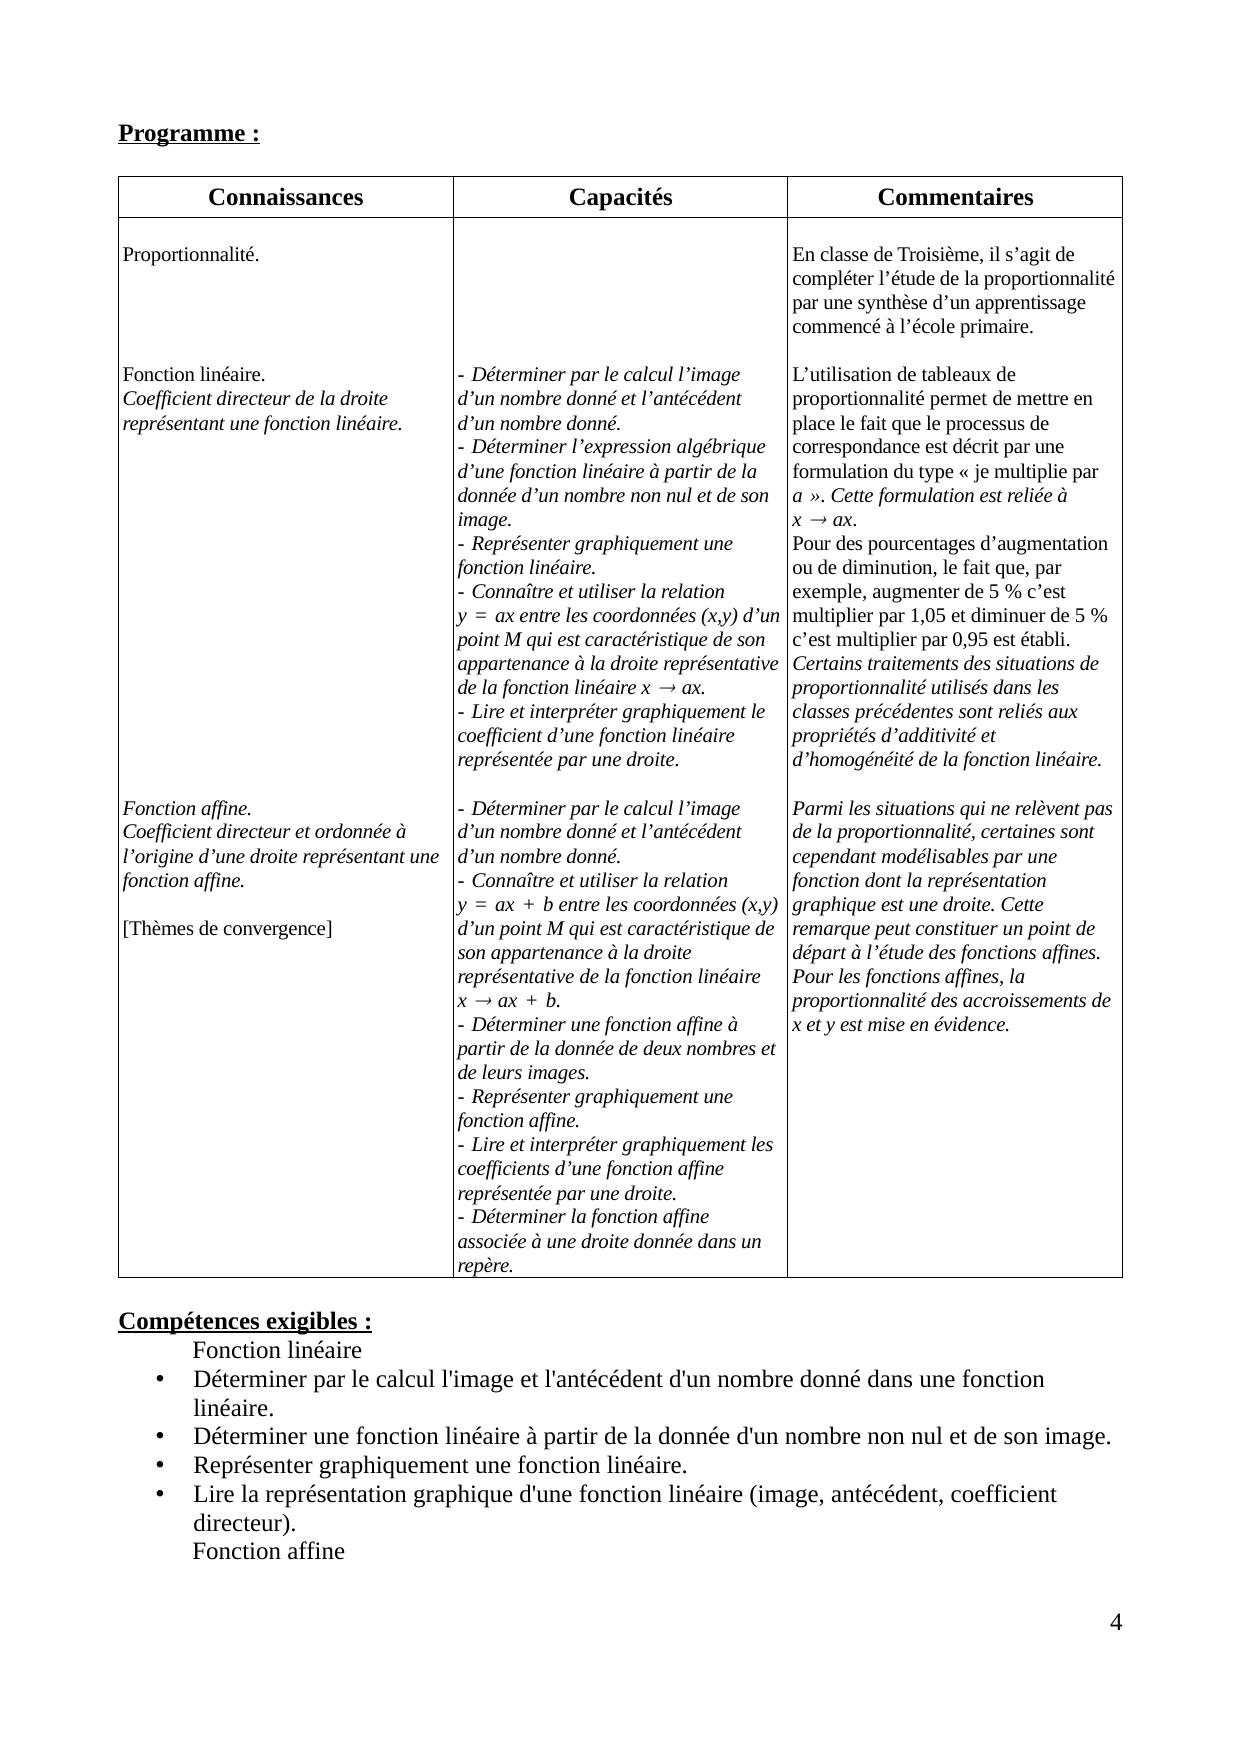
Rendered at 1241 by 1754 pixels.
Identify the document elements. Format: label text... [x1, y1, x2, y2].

list Représenter graphiquement une fonction linéaire. [156, 1450, 1122, 1479]
table_cell En classe de Troisième, il s’agit de compléter l’étude de la proportionnalité par une synthèse d’un apprentissage commencé à l’école primaire. [788, 218, 1122, 338]
table_cell - Déterminer par le calcul l’image d’un nombre donné et l’antécédent d’un nombre donné. - Déterminer l’expression algébrique d’une fonction linéaire à partir de la donnée d’un nombre non nul et de son image. - Représenter graphiquement une fonction linéaire. - Connaître et utiliser la relation y = ax entre les coordonnées (x,y) d’un point M qui est caractéristique de son appartenance à la droite représentative de la fonction linéaire x  ax. - Lire et interpréter graphiquement le coefficient d’une fonction linéaire représentée par une droite. [454, 338, 787, 771]
table_cell Fonction linéaire. Coefficient directeur de la droite représentant une fonction linéaire. [119, 338, 453, 771]
table_cell Fonction affine. Coefficient directeur et ordonnée à l’origine d’une droite représentant une fonction affine. [Thèmes de convergence] [119, 771, 453, 1277]
table_cell - Déterminer par le calcul l’image d’un nombre donné et l’antécédent d’un nombre donné. - Connaître et utiliser la relation y = ax + b entre les coordonnées (x,y) d’un point M qui est caractéristique de son appartenance à la droite représentative de la fonction linéaire x  ax + b. - Déterminer une fonction affine à partir de la donnée de deux nombres et de leurs images. - Représenter graphiquement une fonction affine. - Lire et interpréter graphiquement les coefficients d’une fonction affine représentée par une droite. - Déterminer la fonction affine associée à une droite donnée dans un repère. [454, 771, 787, 1277]
table_cell Proportionnalité. [119, 218, 453, 338]
table_header Commentaires [788, 177, 1122, 217]
text Fonction linéaire [118, 1335, 1122, 1364]
table_cell Parmi les situations qui ne relèvent pas de la proportionnalité, certaines sont cependant modélisables par une fonction dont la représentation graphique est une droite. Cette remarque peut constituer un point de départ à l’étude des fonctions affines. Pour les fonctions affines, la proportionnalité des accroissements de x et y est mise en évidence. [788, 771, 1122, 1277]
table_cell [454, 218, 787, 338]
list Déterminer une fonction linéaire à partir de la donnée d'un nombre non nul et de son image. [156, 1421, 1122, 1450]
table_header Capacités [454, 177, 787, 217]
table_header Connaissances [119, 177, 453, 217]
table_cell L’utilisation de tableaux de proportionnalité permet de mettre en place le fait que le processus de correspondance est décrit par une formulation du type « je multiplie par a ». Cette formulation est reliée à x  ax. Pour des pourcentages d’augmentation ou de diminution, le fait que, par exemple, augmenter de 5 % c’est multiplier par 1,05 et diminuer de 5 % c’est multiplier par 0,95 est établi. Certains traitements des situations de proportionnalité utilisés dans les classes précédentes sont reliés aux propriétés d’additivité et d’homogénéité de la fonction linéaire. [788, 338, 1122, 771]
list Lire la représentation graphique d'une fonction linéaire (image, antécédent, coefficient directeur). [156, 1479, 1122, 1536]
text Fonction affine [118, 1536, 1122, 1565]
text Compétences exigibles : [118, 1306, 1122, 1335]
list Déterminer par le calcul l'image et l'antécédent d'un nombre donné dans une fonction linéaire. [156, 1364, 1122, 1421]
text Programme : [118, 118, 1122, 147]
